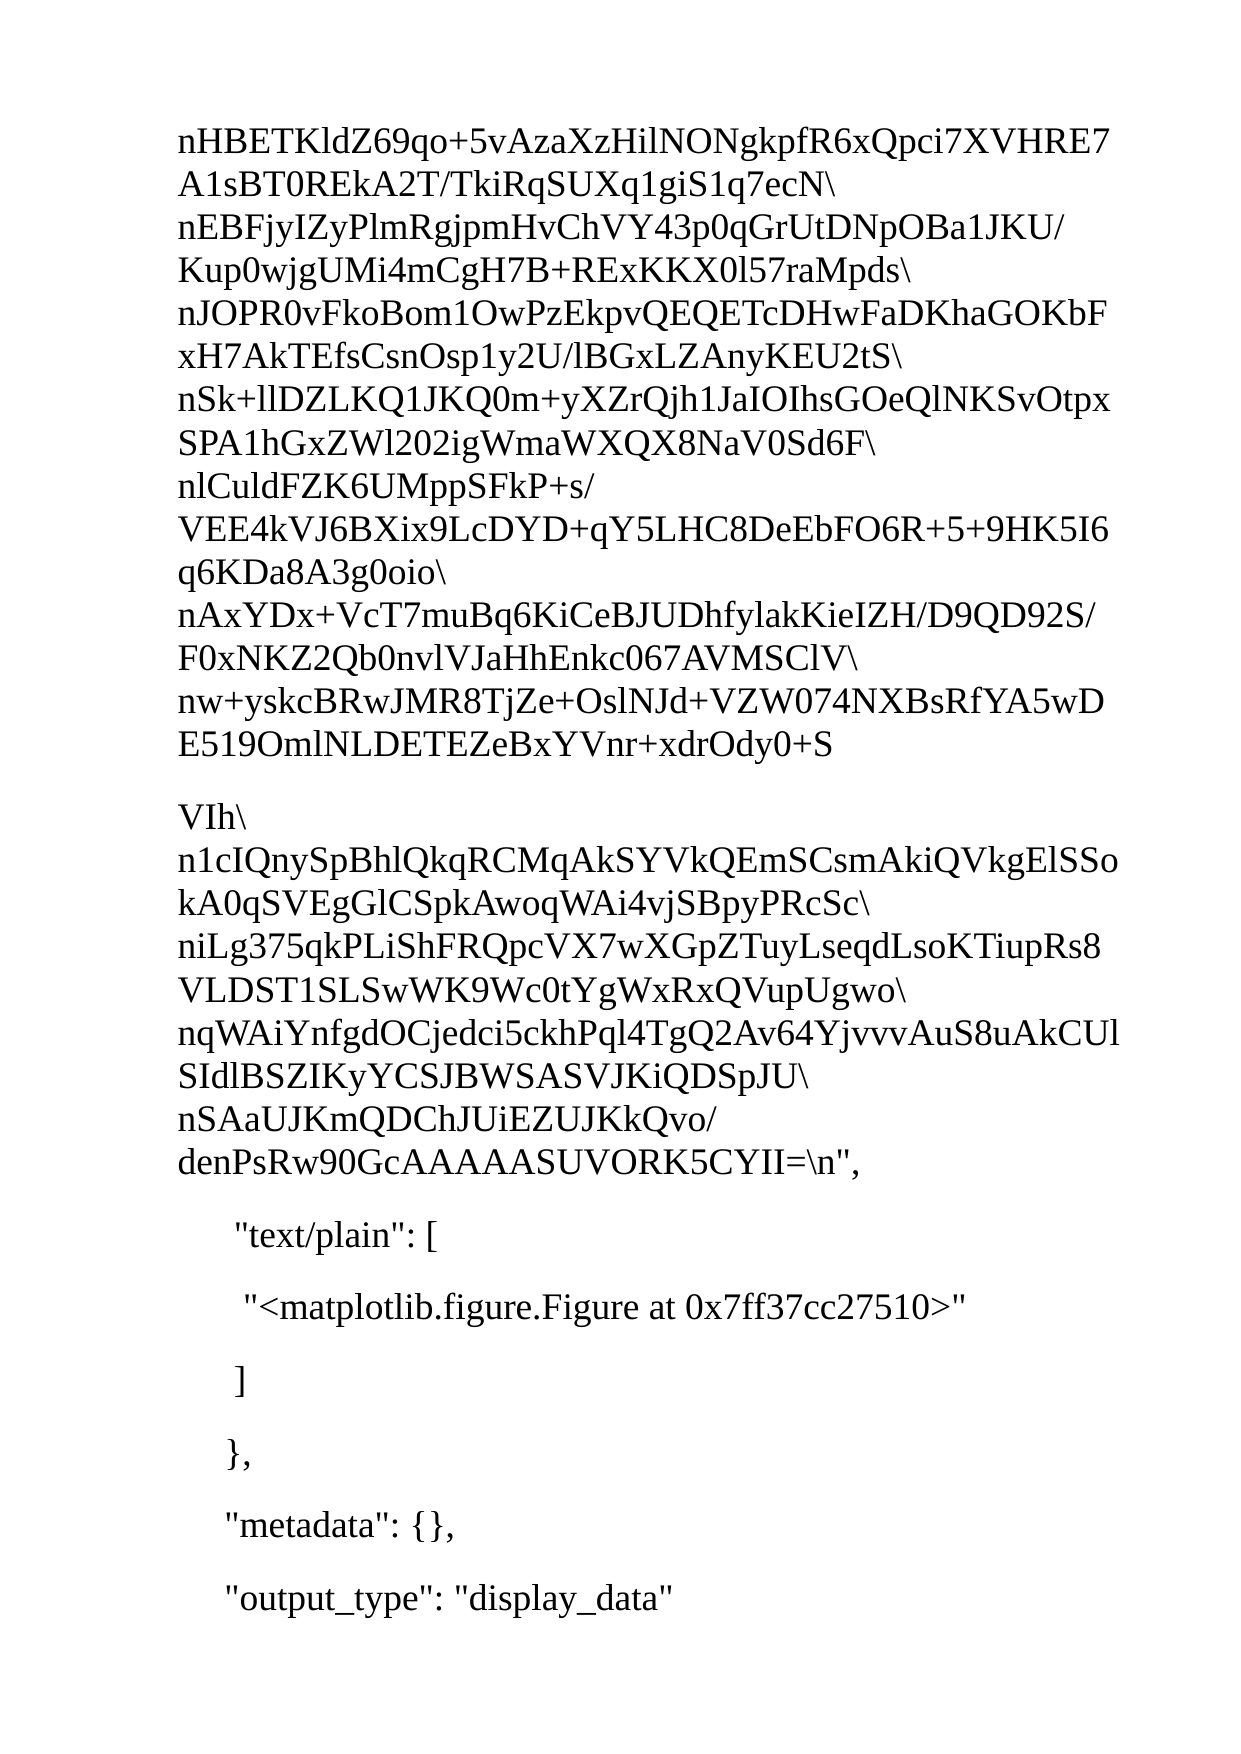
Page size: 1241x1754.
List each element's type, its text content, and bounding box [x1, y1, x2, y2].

list "text/plain": [ [177, 1212, 1122, 1255]
list }, [177, 1430, 1122, 1473]
list nHBETKldZ69qo+5vAzaXzHilNONgkpfR6xQpci7XVHRE7A1sBT0REkA2T/TkiRqSUXq1giS1q7ecN\nEBFjyIZyPlmRgjpmHvChVY43p0qGrUtDNpOBa1JKU/Kup0wjgUMi4mCgH7B+RExKKX0l57raMpds\nJOPR0vFkoBom1OwPzEkpvQEQETcDHwFaDKhaGOKbFxH7AkTEfsCsnOsp1y2U/lBGxLZAnyKEU2tS\nSk+llDZLKQ1JKQ0m+yXZrQjh1JaIOIhsGOeQlNKSvOtpxSPA1hGxZWl202igWmaWXQX8NaV0Sd6F\nlCuldFZK6UMppSFkP+s/VEE4kVJ6BXix9LcDYD+qY5LHC8DeEbFO6R+5+9HK5I6q6KDa8A3g0oio\nAxYDx+VcT7muBq6KiCeBJUDhfylakKieIZH/D9QD92S/F0xNKZ2Qb0nvlVJaHhEnkc067AVMSClV\nw+yskcBRwJMR8TjZe+OslNJd+VZW074NXBsRfYA5wDE519OmlNLDETEZeBxYVnr+xdrOdy0+S [177, 118, 1122, 765]
list "metadata": {}, [177, 1502, 1122, 1546]
list "output_type": "display_data" [177, 1575, 1122, 1618]
list VIh\n1cIQnySpBhlQkqRCMqAkSYVkQEmSCsmAkiQVkgElSSokA0qSVEgGlCSpkAwoqWAi4vjSBpyPRcSc\niLg375qkPLiShFRQpcVX7wXGpZTuyLseqdLsoKTiupRs8VLDST1SLSwWK9Wc0tYgWxRxQVupUgwo\nqWAiYnfgdOCjedci5ckhPql4TgQ2Av64YjvvvAuS8uAkCUlSIdlBSZIKyYCSJBWSASVJKiQDSpJU\nSAaUJKmQDChJUiEZUJKkQvo/denPsRw90GcAAAAASUVORK5CYII=\n", [177, 794, 1122, 1183]
list "<matplotlib.figure.Figure at 0x7ff37cc27510>" [177, 1285, 1122, 1328]
list ] [177, 1357, 1122, 1400]
